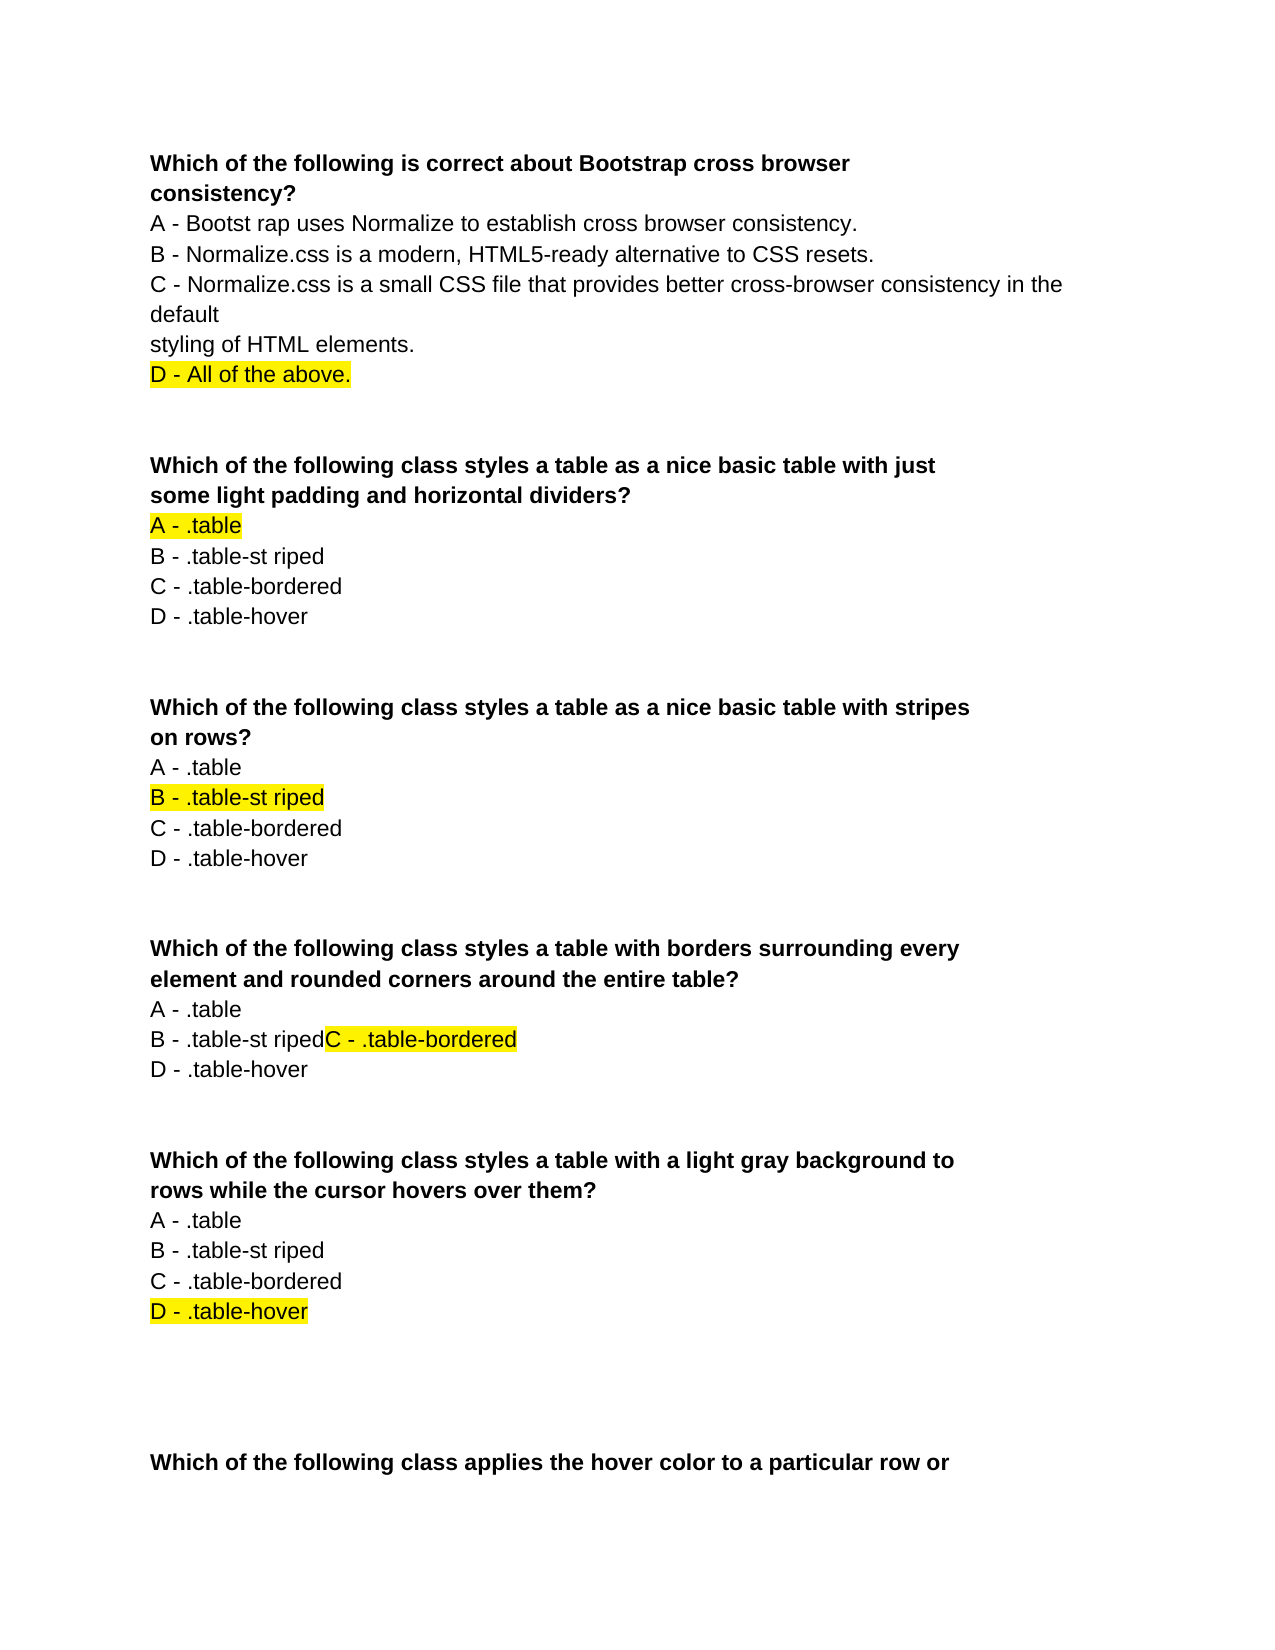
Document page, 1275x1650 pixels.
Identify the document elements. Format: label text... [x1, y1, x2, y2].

text A - .table [150, 512, 1125, 539]
text C - .table-bordered [150, 1268, 1125, 1294]
text on rows? [150, 724, 1125, 750]
text D - All of the above. [150, 361, 1125, 388]
text Which of the following class styles a table as a nice basic table with just [150, 452, 1125, 478]
text A - .table [150, 996, 1125, 1022]
text B - Normalize.css is a modern, HTML5-ready alternative to CSS resets. [150, 241, 1125, 267]
text rows while the cursor hovers over them? [150, 1177, 1125, 1203]
text A - .table [150, 754, 1125, 781]
text styling of HTML elements. [150, 331, 1125, 358]
text Which of the following class applies the hover color to a particular row or [150, 1449, 1125, 1475]
text D - .table-hover [150, 1298, 1125, 1324]
text some light padding and horizontal dividers? [150, 482, 1125, 509]
text Which of the following class styles a table with borders surrounding every [150, 935, 1125, 962]
text B - .table-st ripedC - .table-bordered [150, 1026, 1125, 1052]
text element and rounded corners around the entire table? [150, 966, 1125, 992]
text A - Bootst rap uses Normalize to establish cross browser consistency. [150, 210, 1125, 237]
text Which of the following class styles a table as a nice basic table with stripes [150, 694, 1125, 720]
text consistency? [150, 180, 1125, 207]
text A - .table [150, 1207, 1125, 1234]
text D - .table-hover [150, 603, 1125, 629]
text B - .table-st riped [150, 543, 1125, 569]
text B - .table-st riped [150, 784, 1125, 811]
text D - .table-hover [150, 1056, 1125, 1083]
text Which of the following is correct about Bootstrap cross browser [150, 150, 1125, 176]
text Which of the following class styles a table with a light gray background to [150, 1147, 1125, 1173]
text C - Normalize.css is a small CSS file that provides better cross-browser consistency in the default [150, 271, 1125, 327]
text C - .table-bordered [150, 814, 1125, 841]
text C - .table-bordered [150, 573, 1125, 599]
text D - .table-hover [150, 845, 1125, 871]
text B - .table-st riped [150, 1237, 1125, 1264]
